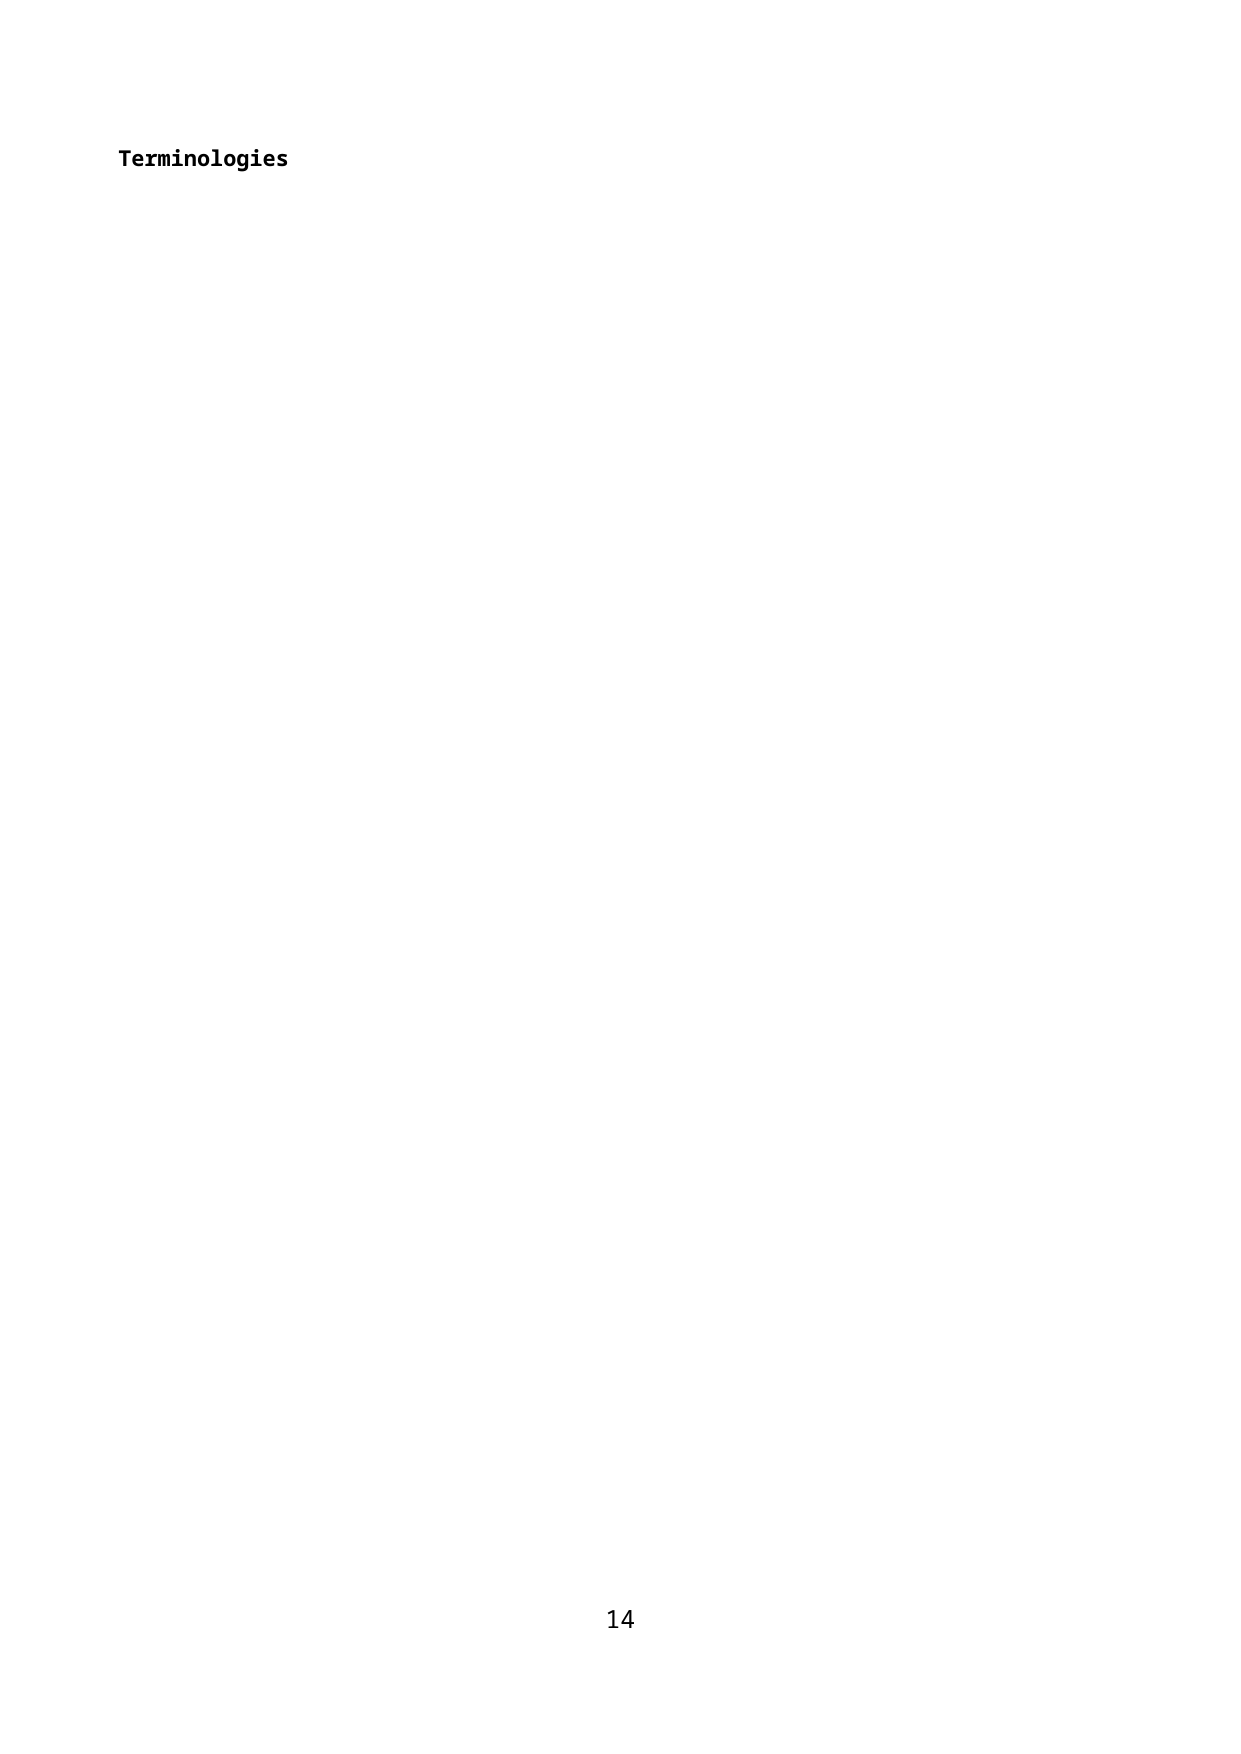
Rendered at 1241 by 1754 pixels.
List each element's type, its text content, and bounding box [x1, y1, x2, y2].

subtitle Terminologies [118, 143, 1122, 173]
